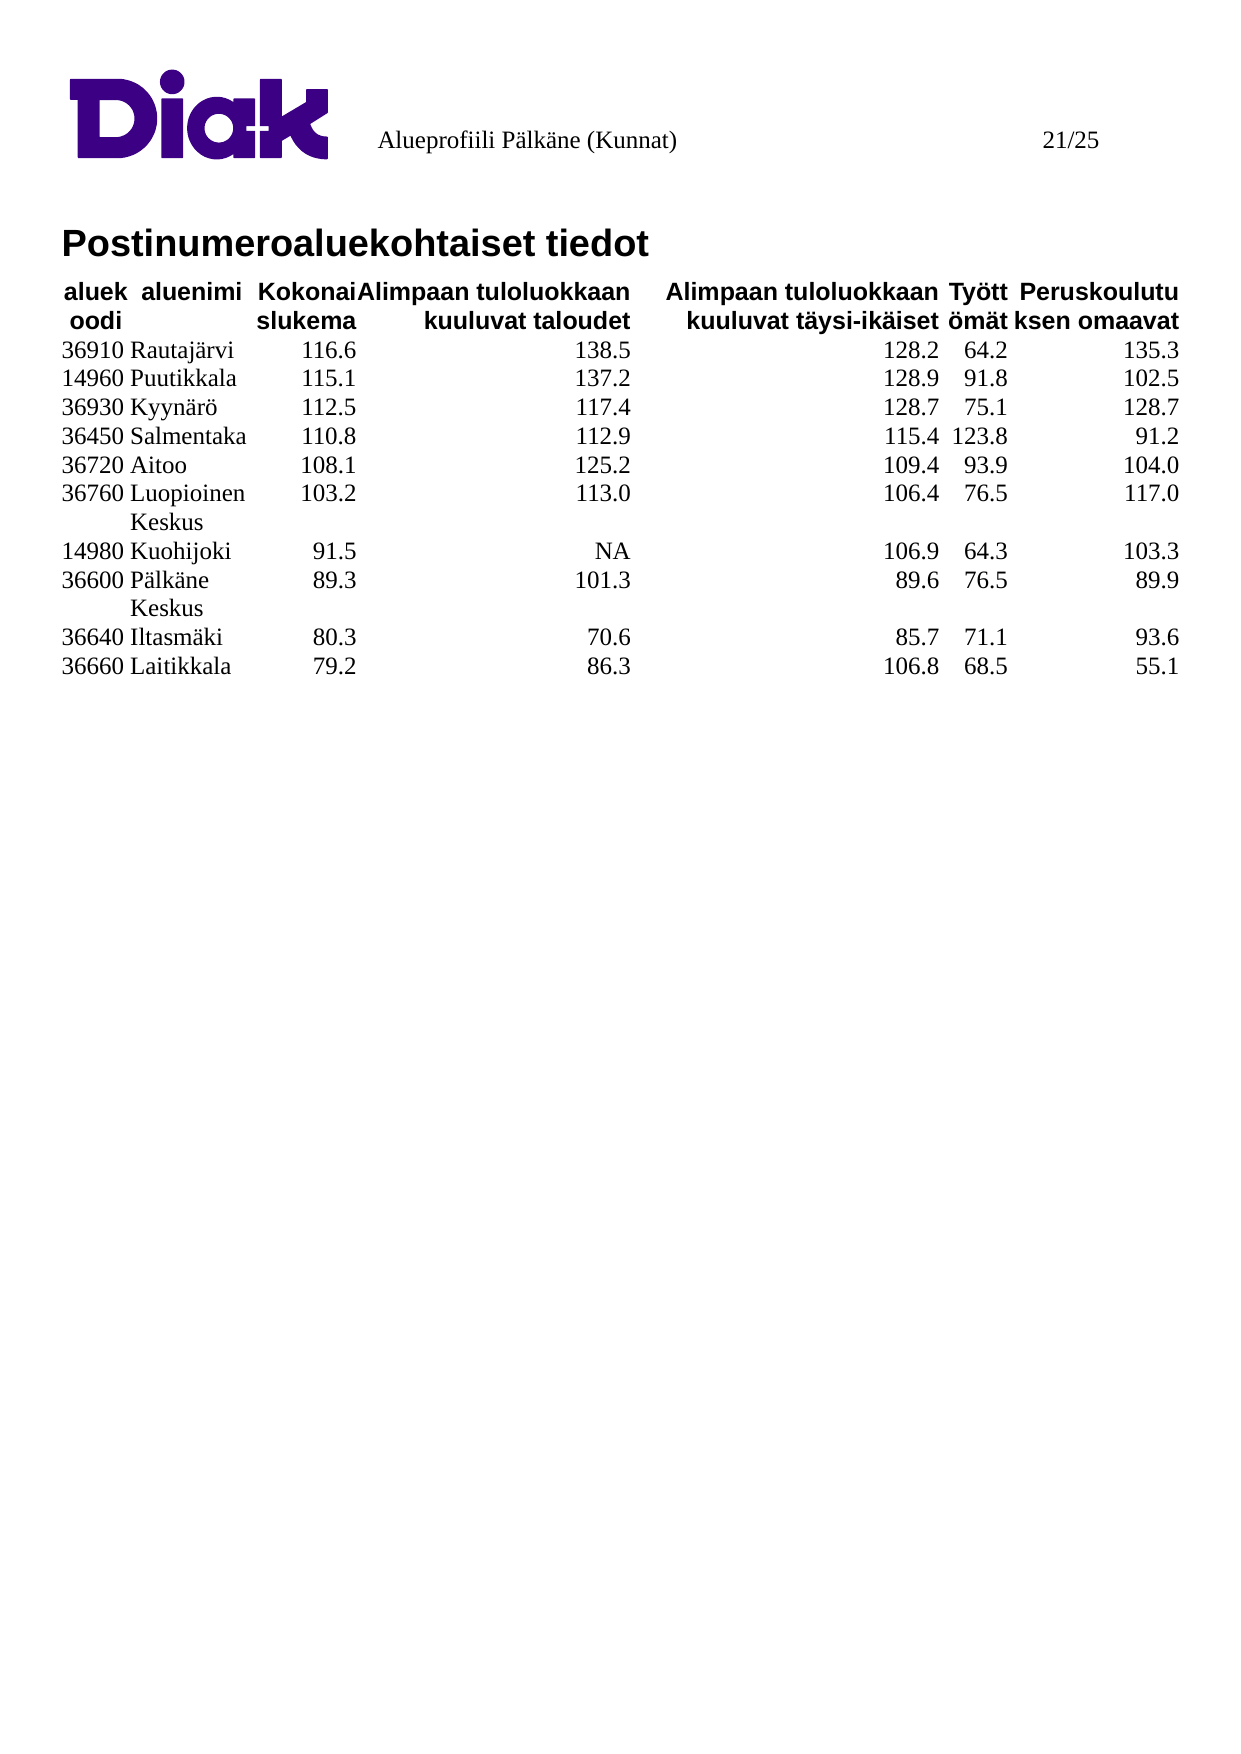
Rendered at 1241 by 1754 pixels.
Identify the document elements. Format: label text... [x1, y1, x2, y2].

table_header Työttömät [939, 277, 1008, 335]
table_header Kokonaislukema [253, 277, 356, 335]
table_header aluekoodi [61, 277, 130, 335]
table_cell 113.0 [356, 479, 631, 536]
table_cell 128.7 [631, 392, 939, 421]
table_cell 36760 [61, 479, 130, 536]
table_cell 36720 [61, 450, 130, 478]
table_cell 137.2 [356, 364, 631, 392]
table_cell Rautajärvi [130, 335, 253, 363]
table_cell 138.5 [356, 335, 631, 363]
table_cell 68.5 [939, 651, 1008, 680]
table_cell Luopioinen Keskus [130, 479, 253, 536]
table_cell Puutikkala [130, 364, 253, 392]
table_header Alimpaan tuloluokkaan kuuluvat täysi-ikäiset [631, 277, 939, 335]
table_cell 115.1 [253, 364, 356, 392]
table_cell 75.1 [939, 392, 1008, 421]
table_cell 36660 [61, 651, 130, 680]
table_cell 14960 [61, 364, 130, 392]
table_cell Aitoo [130, 450, 253, 478]
table_cell 64.3 [939, 536, 1008, 565]
table_cell 36640 [61, 622, 130, 651]
subtitle Postinumeroaluekohtaiset tiedot [61, 221, 1179, 265]
table_cell 89.9 [1008, 565, 1179, 622]
table_cell 109.4 [631, 450, 939, 478]
table_cell Kuohijoki [130, 536, 253, 565]
table_cell 106.4 [631, 479, 939, 536]
table_cell 110.8 [253, 421, 356, 450]
table_cell 86.3 [356, 651, 631, 680]
table_cell 70.6 [356, 622, 631, 651]
table_cell 128.7 [1008, 392, 1179, 421]
table_cell 80.3 [253, 622, 356, 651]
table_cell 14980 [61, 536, 130, 565]
table_cell 101.3 [356, 565, 631, 622]
table_cell 36450 [61, 421, 130, 450]
table_cell 85.7 [631, 622, 939, 651]
table_cell 93.6 [1008, 622, 1179, 651]
table_header aluenimi [130, 277, 253, 335]
table_cell 55.1 [1008, 651, 1179, 680]
table_cell 106.9 [631, 536, 939, 565]
table_cell 91.2 [1008, 421, 1179, 450]
table_cell 103.3 [1008, 536, 1179, 565]
table_cell 117.4 [356, 392, 631, 421]
table_cell 112.9 [356, 421, 631, 450]
table_cell 91.5 [253, 536, 356, 565]
table_cell 89.6 [631, 565, 939, 622]
table_cell Salmentaka [130, 421, 253, 450]
table_cell 76.5 [939, 565, 1008, 622]
table_cell 112.5 [253, 392, 356, 421]
table_cell 93.9 [939, 450, 1008, 478]
table_cell 64.2 [939, 335, 1008, 363]
table_cell 91.8 [939, 364, 1008, 392]
table_cell Pälkäne Keskus [130, 565, 253, 622]
table_header Peruskoulutuksen omaavat [1008, 277, 1179, 335]
table_cell 128.9 [631, 364, 939, 392]
table_cell 71.1 [939, 622, 1008, 651]
table_cell 103.2 [253, 479, 356, 536]
table_cell 117.0 [1008, 479, 1179, 536]
table_cell 125.2 [356, 450, 631, 478]
table_cell 104.0 [1008, 450, 1179, 478]
table_header Alimpaan tuloluokkaan kuuluvat taloudet [356, 277, 631, 335]
table_cell 79.2 [253, 651, 356, 680]
table_cell 102.5 [1008, 364, 1179, 392]
table_cell 135.3 [1008, 335, 1179, 363]
table_cell 76.5 [939, 479, 1008, 536]
table_cell 115.4 [631, 421, 939, 450]
table_cell 128.2 [631, 335, 939, 363]
table_cell NA [356, 536, 631, 565]
table_cell Iltasmäki [130, 622, 253, 651]
table_cell 36910 [61, 335, 130, 363]
table_cell 36930 [61, 392, 130, 421]
table_cell Laitikkala [130, 651, 253, 680]
table_cell Kyynärö [130, 392, 253, 421]
table_cell 108.1 [253, 450, 356, 478]
table_cell 89.3 [253, 565, 356, 622]
table_cell 36600 [61, 565, 130, 622]
table_cell 106.8 [631, 651, 939, 680]
table_cell 123.8 [939, 421, 1008, 450]
table_cell 116.6 [253, 335, 356, 363]
